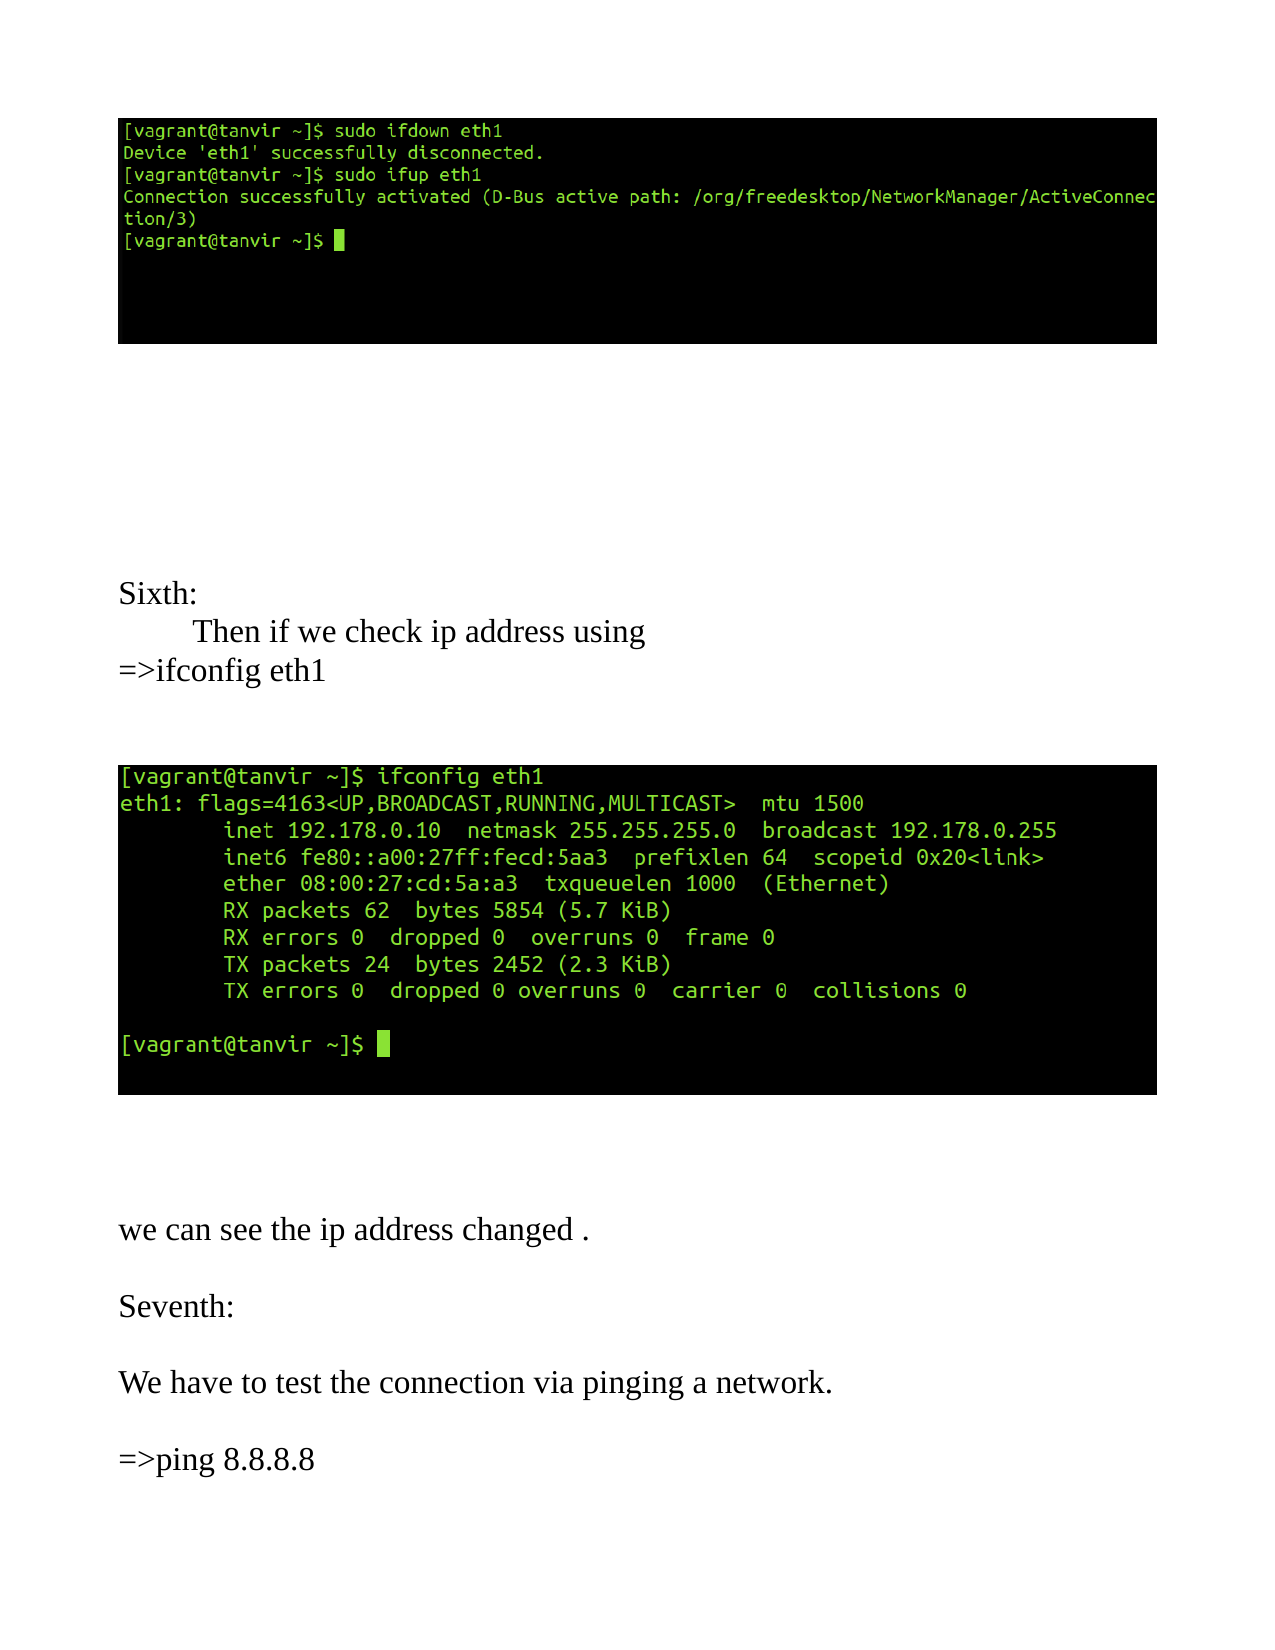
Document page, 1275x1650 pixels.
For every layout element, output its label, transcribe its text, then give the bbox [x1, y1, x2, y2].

text Seventh: [118, 1286, 1157, 1324]
text we can see the ip address changed . [118, 1209, 1157, 1248]
picture [118, 118, 1157, 344]
text Then if we check ip address using [118, 612, 1157, 650]
text Sixth: [118, 573, 1157, 612]
text We have to test the connection via pinging a network. [118, 1363, 1157, 1401]
picture [118, 765, 1157, 1095]
text =>ping 8.8.8.8 [118, 1439, 1157, 1478]
text =>ifconfig eth1 [118, 650, 1157, 688]
